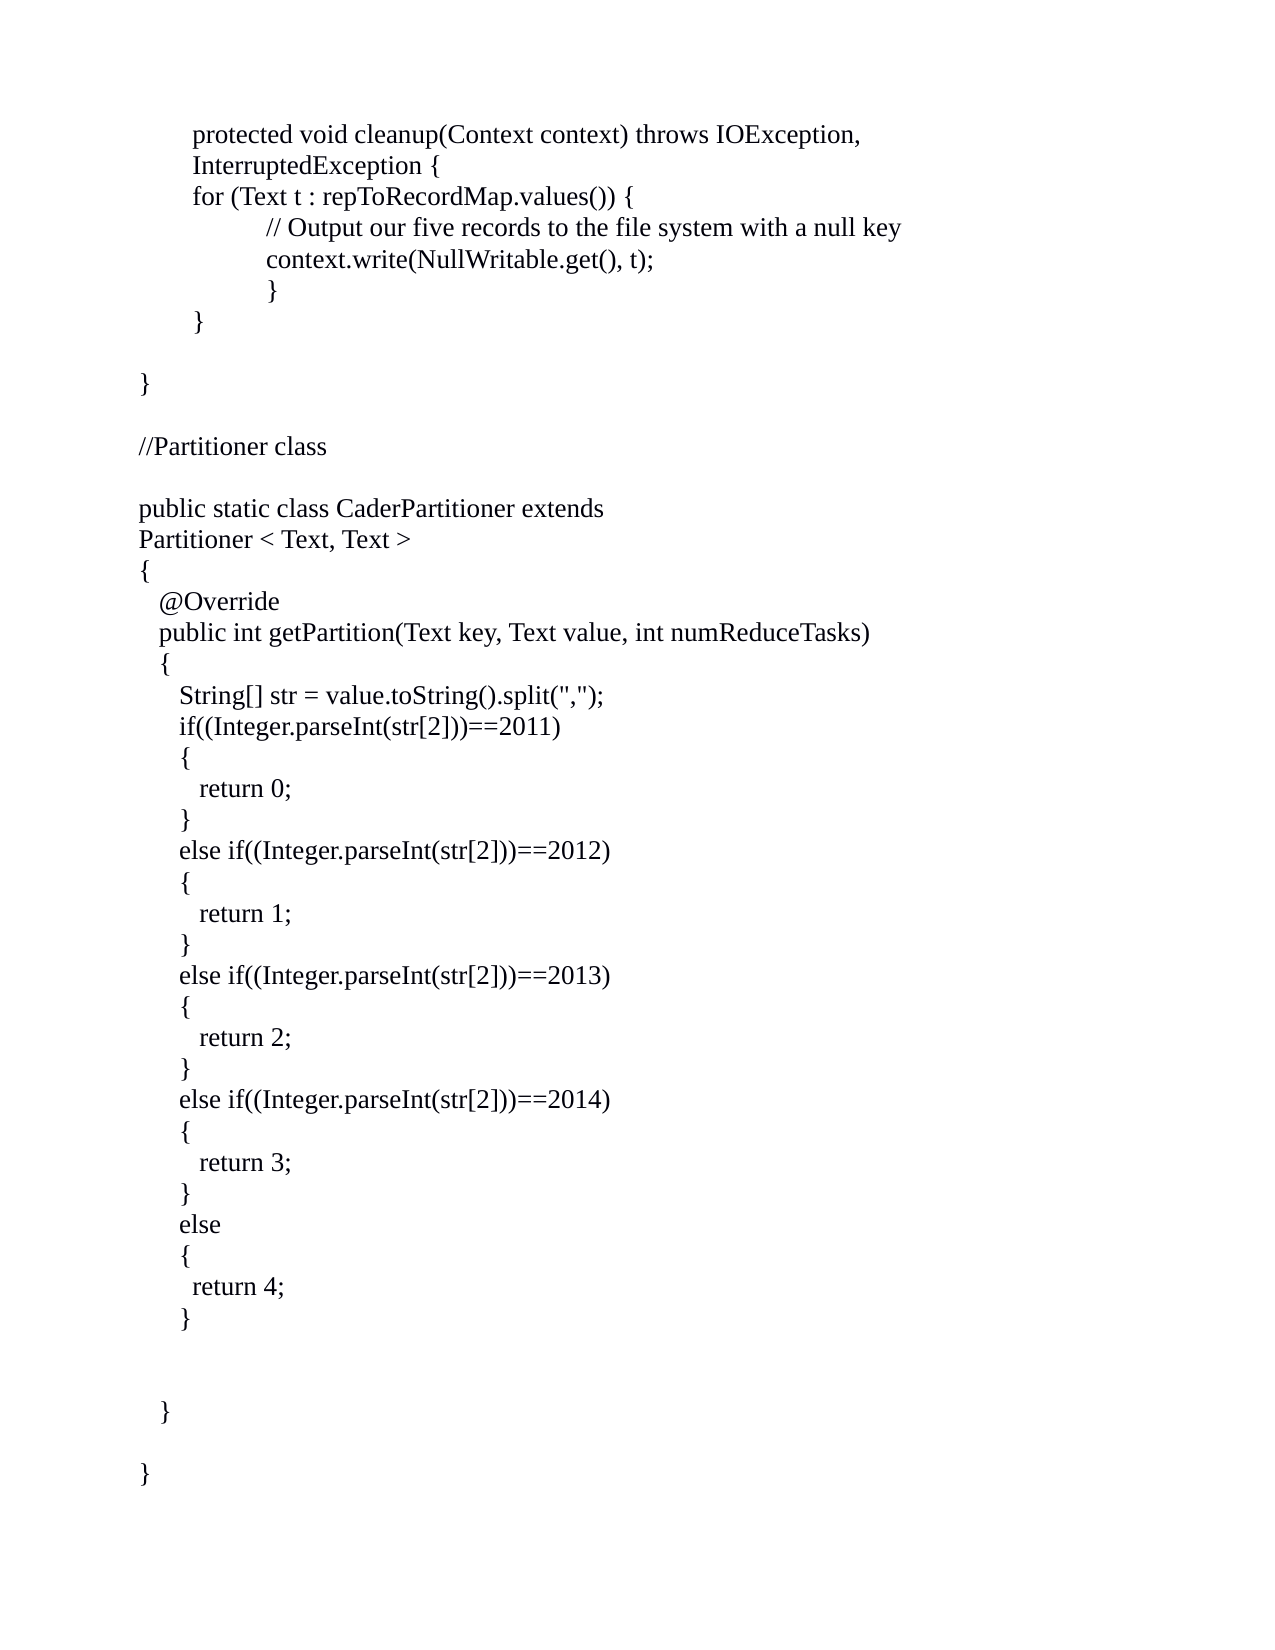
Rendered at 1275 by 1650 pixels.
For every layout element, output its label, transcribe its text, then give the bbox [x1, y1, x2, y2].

text else if((Integer.parseInt(str[2]))==2014) [118, 1084, 1157, 1115]
text // Output our five records to the file system with a null key [118, 212, 1157, 243]
text else if((Integer.parseInt(str[2]))==2012) [118, 834, 1157, 866]
text } [118, 1052, 1157, 1084]
text else if((Integer.parseInt(str[2]))==2013) [118, 959, 1157, 990]
text return 0; [118, 772, 1157, 803]
text protected void cleanup(Context context) throws IOException, [118, 118, 1157, 149]
text return 4; [118, 1271, 1157, 1302]
text public static class CaderPartitioner extends [118, 492, 1157, 523]
text } [118, 803, 1157, 834]
text } [118, 274, 1157, 305]
text if((Integer.parseInt(str[2]))==2011) [118, 710, 1157, 741]
text Partitioner < Text, Text > [118, 523, 1157, 554]
text return 1; [118, 897, 1157, 928]
text { [118, 1115, 1157, 1146]
text for (Text t : repToRecordMap.values()) { [118, 180, 1157, 212]
text { [118, 866, 1157, 897]
text { [118, 554, 1157, 585]
text return 2; [118, 1021, 1157, 1052]
text String[] str = value.toString().split(","); [118, 679, 1157, 710]
text public int getPartition(Text key, Text value, int numReduceTasks) [118, 616, 1157, 648]
text } [118, 1457, 1157, 1488]
text } [118, 928, 1157, 959]
text @Override [118, 585, 1157, 616]
text //Partitioner class [118, 429, 1157, 461]
text else [118, 1208, 1157, 1239]
text { [118, 741, 1157, 772]
text InterruptedException { [118, 149, 1157, 180]
text } [118, 1302, 1157, 1333]
text { [118, 1239, 1157, 1271]
text return 3; [118, 1146, 1157, 1177]
text { [118, 990, 1157, 1021]
text } [118, 1177, 1157, 1208]
text } [118, 305, 1157, 336]
text } [118, 367, 1157, 398]
text } [118, 1395, 1157, 1426]
text { [118, 648, 1157, 679]
text context.write(NullWritable.get(), t); [118, 243, 1157, 274]
